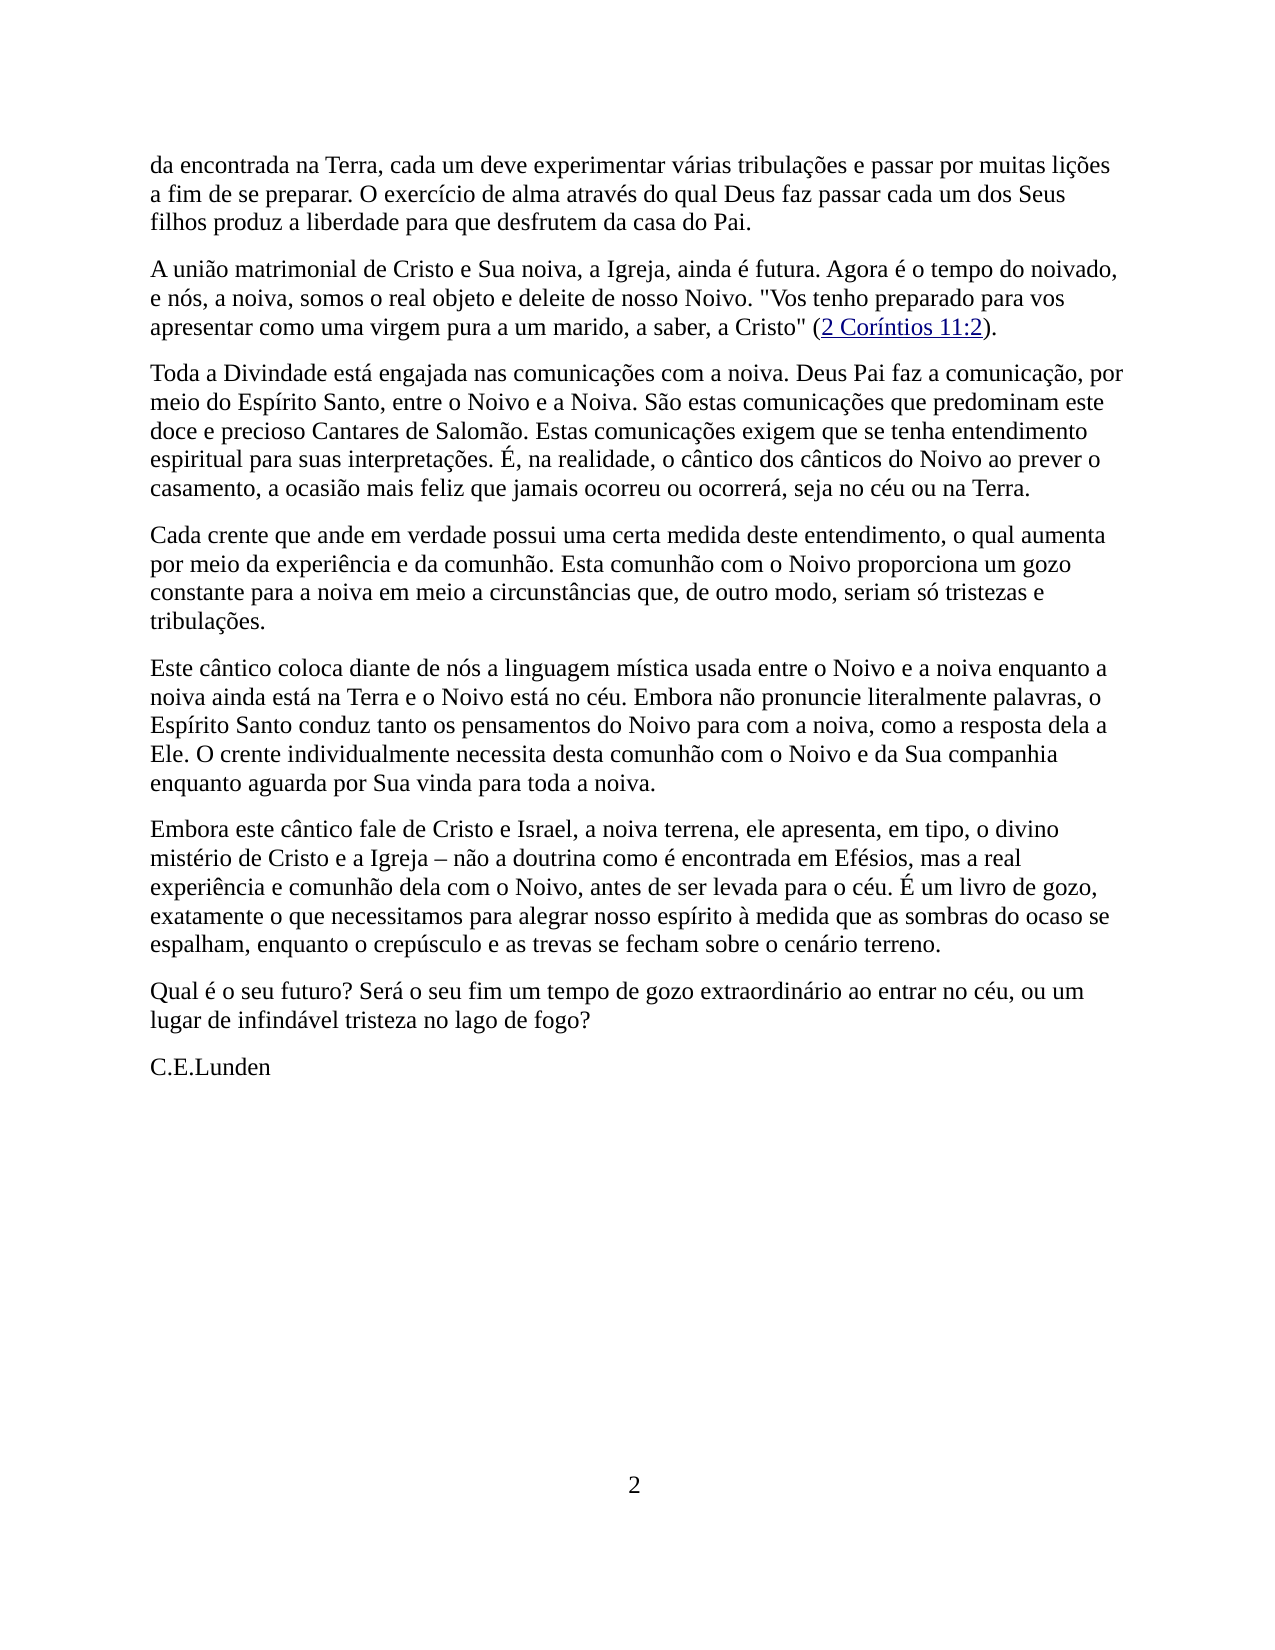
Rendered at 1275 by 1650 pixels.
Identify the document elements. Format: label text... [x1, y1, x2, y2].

text Toda a Divindade está engajada nas comunicações com a noiva. Deus Pai faz a comunicação, por meio do Espírito Santo, entre o Noivo e a Noiva. São estas comunicações que predominam este doce e precioso Cantares de Salomão. Estas comunicações exigem que se tenha entendimento espiritual para suas interpretações. É, na realidade, o cântico dos cânticos do Noivo ao prever o casamento, a ocasião mais feliz que jamais ocorreu ou ocorrerá, seja no céu ou na Terra. [150, 358, 1125, 502]
text C.E.Lunden [150, 1052, 1125, 1080]
text Qual é o seu futuro? Será o seu fim um tempo de gozo extraordinário ao entrar no céu, ou um lugar de infindável tristeza no lago de fogo? [150, 976, 1125, 1034]
text Este cântico coloca diante de nós a linguagem mística usada entre o Noivo e a noiva enquanto a noiva ainda está na Terra e o Noivo está no céu. Embora não pronuncie literalmente palavras, o Espírito Santo conduz tanto os pensamentos do Noivo para com a noiva, como a resposta dela a Ele. O crente individualmente necessita desta comunhão com o Noivo e da Sua companhia enquanto aguarda por Sua vinda para toda a noiva. [150, 653, 1125, 797]
text Cada crente que ande em verdade possui uma certa medida deste entendimento, o qual aumenta por meio da experiência e da comunhão. Esta comunhão com o Noivo proporciona um gozo constante para a noiva em meio a circunstâncias que, de outro modo, seriam só tristezas e tribulações. [150, 520, 1125, 635]
text Embora este cântico fale de Cristo e Israel, a noiva terrena, ele apresenta, em tipo, o divino mistério de Cristo e a Igreja – não a doutrina como é encontrada em Efésios, mas a real experiência e comunhão dela com o Noivo, antes de ser levada para o céu. É um livro de gozo, exatamente o que necessitamos para alegrar nosso espírito à medida que as sombras do ocaso se espalham, enquanto o crepúsculo e as trevas se fecham sobre o cenário terreno. [150, 814, 1125, 958]
text A união matrimonial de Cristo e Sua noiva, a Igreja, ainda é futura. Agora é o tempo do noivado, e nós, a noiva, somos o real objeto e deleite de nosso Noivo. "Vos tenho preparado para vos apresentar como uma virgem pura a um marido, a saber, a Cristo" (2 Coríntios 11:2). [150, 254, 1125, 340]
text da encontrada na Terra, cada um deve experimentar várias tribulações e passar por muitas lições a fim de se preparar. O exercício de alma através do qual Deus faz passar cada um dos Seus filhos produz a liberdade para que desfrutem da casa do Pai. [150, 150, 1125, 236]
